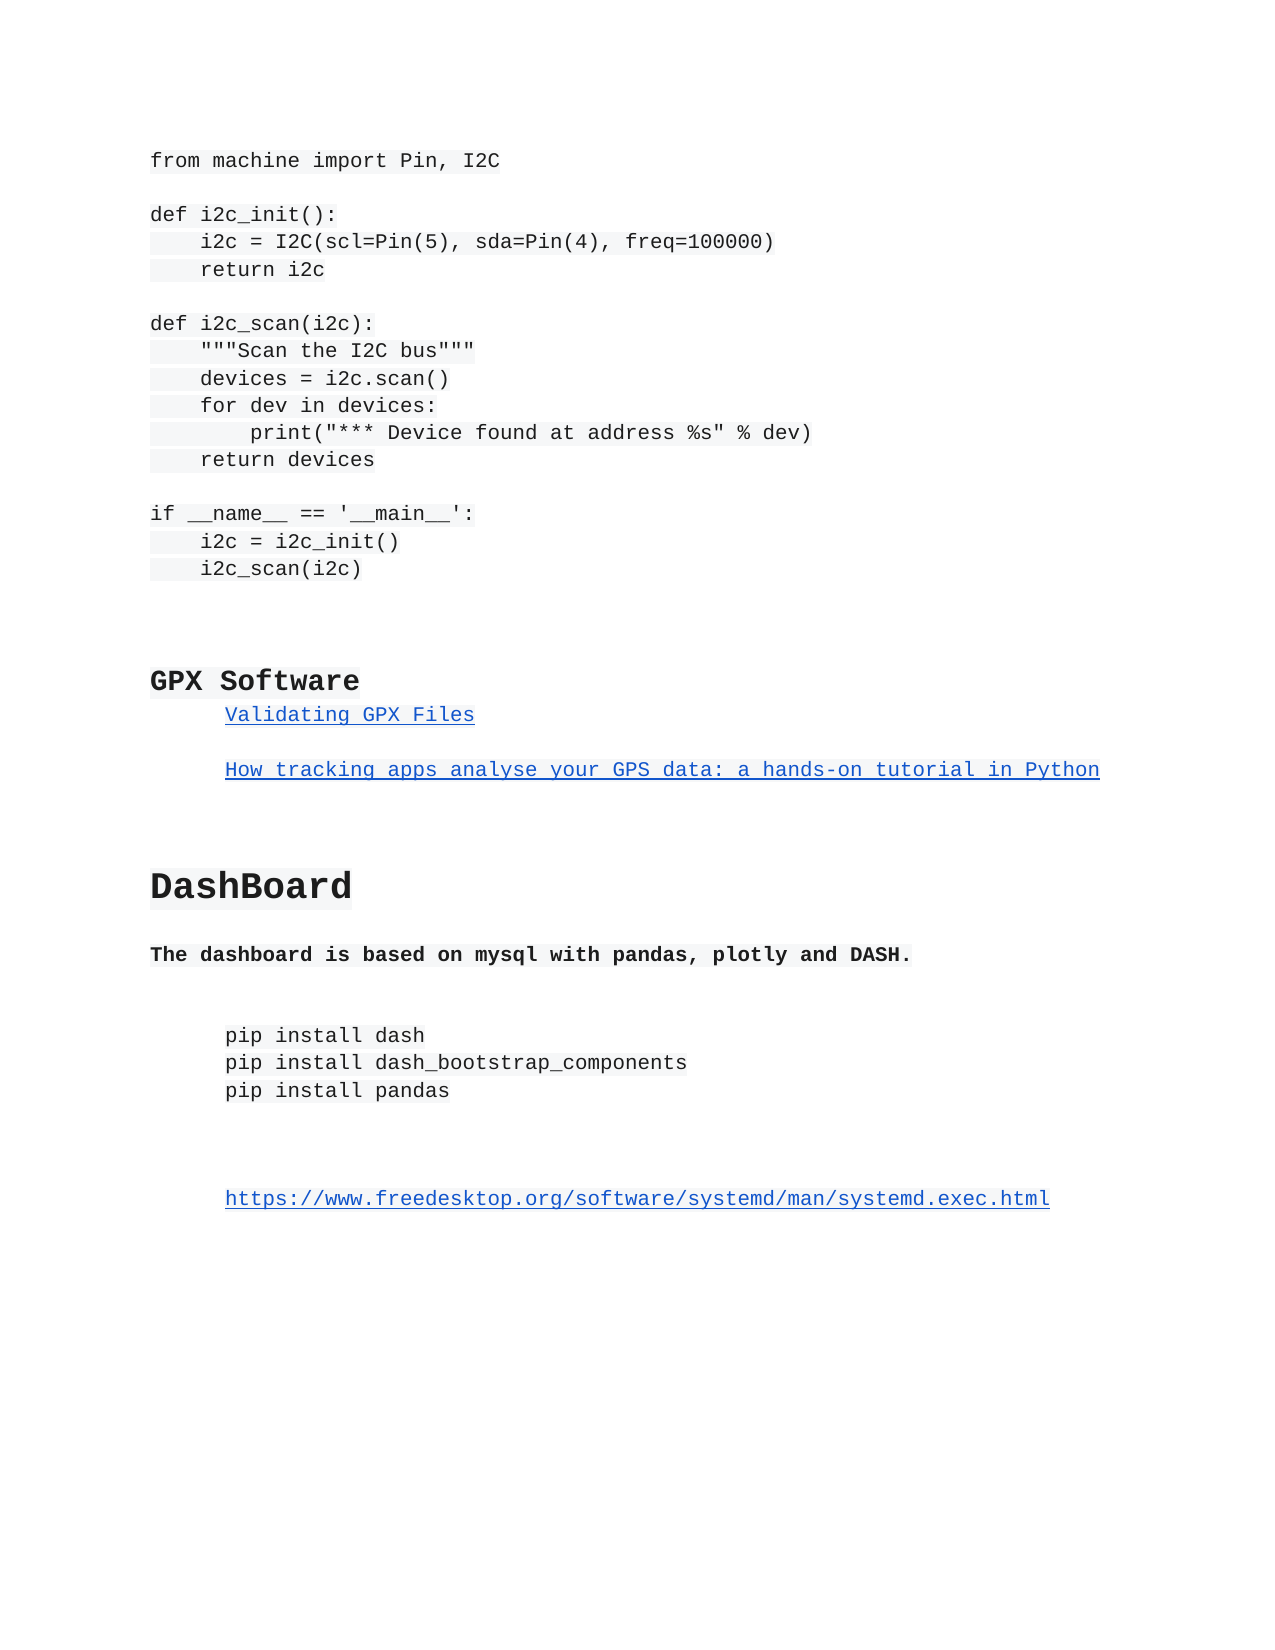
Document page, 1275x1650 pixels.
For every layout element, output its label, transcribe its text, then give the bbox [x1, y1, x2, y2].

text https://www.freedesktop.org/software/systemd/man/systemd.exec.html [225, 1188, 1256, 1212]
text devices = i2c.scan() [150, 367, 1256, 391]
text pip install dash_bootstrap_components [225, 1052, 1256, 1076]
text if __name__ == '__main__': [150, 503, 1256, 527]
text return devices [150, 449, 1256, 473]
text pip install pandas [225, 1079, 1256, 1103]
text """Scan the I2C bus""" [150, 340, 1256, 364]
text return i2c [150, 259, 1256, 282]
text i2c_scan(i2c) [150, 558, 1256, 581]
text def i2c_scan(i2c): [150, 313, 1256, 337]
text from machine import Pin, I2C [150, 150, 1256, 174]
text print("*** Device found at address %s" % dev) [150, 422, 1256, 446]
text pip install dash [225, 1025, 1256, 1049]
text How tracking apps analyse your GPS data: a hands-on tutorial in Python [225, 759, 1256, 782]
text The dashboard is based on mysql with pandas, plotly and DASH. [150, 944, 1256, 967]
text i2c = I2C(scl=Pin(5), sda=Pin(4), freq=100000) [150, 232, 1256, 255]
text Validating GPX Files [225, 704, 1256, 728]
text DashBoard [150, 868, 1256, 910]
text def i2c_init(): [150, 204, 1256, 228]
text GPX Software [150, 667, 1256, 699]
text i2c = i2c_init() [150, 531, 1256, 554]
text for dev in devices: [150, 395, 1256, 418]
